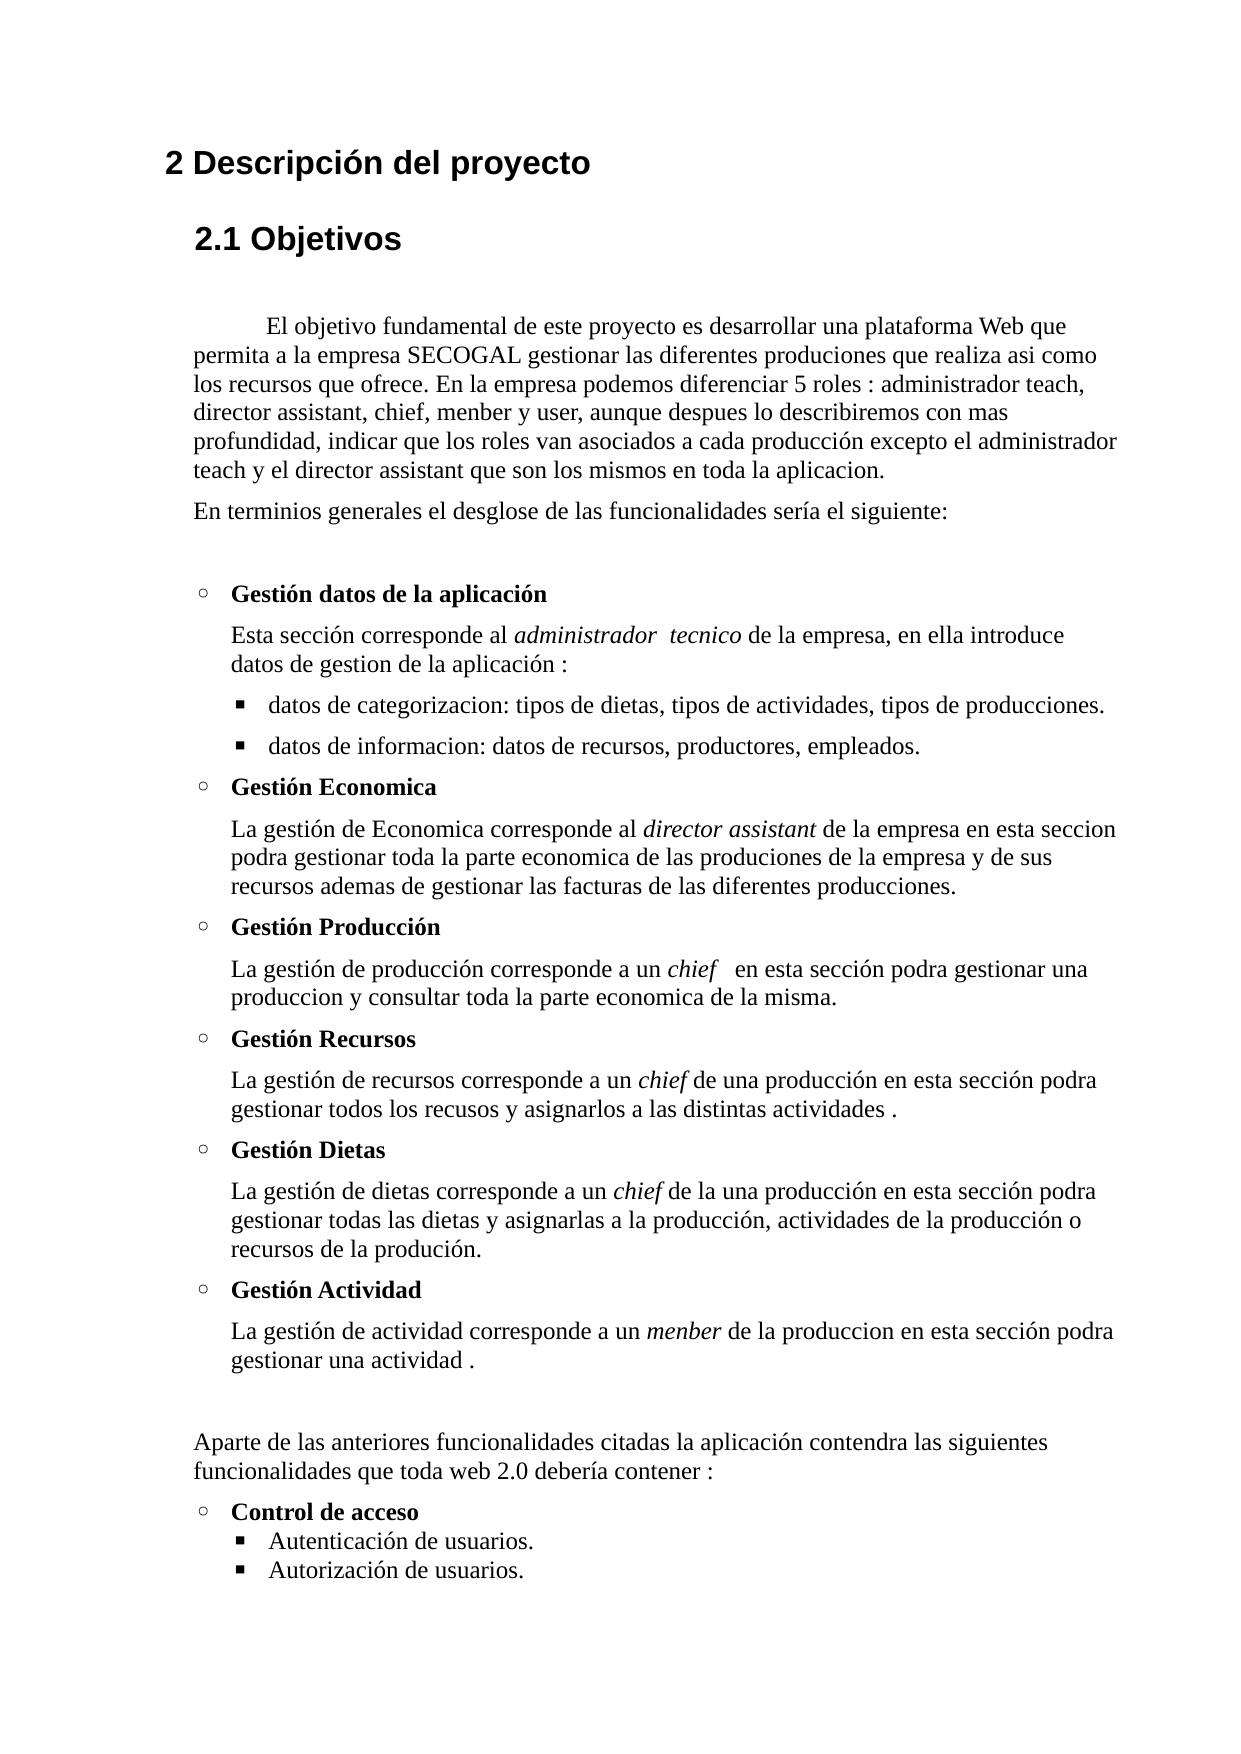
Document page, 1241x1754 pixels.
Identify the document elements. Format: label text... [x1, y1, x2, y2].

list Autorización de usuarios. [231, 1555, 1122, 1584]
list Gestión Actividad [193, 1275, 1122, 1304]
list Gestión Economica [193, 772, 1122, 801]
list En terminios generales el desglose de las funcionalidades sería el siguiente: [156, 496, 1122, 525]
list Autenticación de usuarios. [231, 1526, 1122, 1555]
list Control de acceso [193, 1497, 1122, 1526]
list La gestión de producción corresponde a un chief en esta sección podra gestionar una produccion y consultar toda la parte economica de la misma. [193, 954, 1122, 1011]
list La gestión de recursos corresponde a un chief de una producción en esta sección podra gestionar todos los recusos y asignarlos a las distintas actividades . [193, 1065, 1122, 1122]
list Gestión Producción [193, 912, 1122, 941]
subtitle Objetivos [185, 219, 1122, 257]
list Esta sección corresponde al administrador tecnico de la empresa, en ella introduce datos de gestion de la aplicación : [193, 620, 1122, 677]
list El objetivo fundamental de este proyecto es desarrollar una plataforma Web que permita a la empresa SECOGAL gestionar las diferentes produciones que realiza asi como los recursos que ofrece. En la empresa podemos diferenciar 5 roles : administrador teach, director assistant, chief, menber y user, aunque despues lo describiremos con mas profundidad, indicar que los roles van asociados a cada producción excepto el administrador teach y el director assistant que son los mismos en toda la aplicacion. [156, 311, 1122, 484]
list La gestión de dietas corresponde a un chief de la una producción en esta sección podra gestionar todas las dietas y asignarlas a la producción, actividades de la producción o recursos de la produción. [193, 1176, 1122, 1262]
subtitle Descripción del proyecto [156, 143, 1122, 182]
list Aparte de las anteriores funcionalidades citadas la aplicación contendra las siguientes funcionalidades que toda web 2.0 debería contener : [156, 1427, 1122, 1485]
list datos de categorizacion: tipos de dietas, tipos de actividades, tipos de producciones. [231, 690, 1122, 719]
list Gestión Dietas [193, 1135, 1122, 1164]
list datos de informacion: datos de recursos, productores, empleados. [231, 731, 1122, 760]
list Gestión datos de la aplicación [193, 579, 1122, 607]
list La gestión de Economica corresponde al director assistant de la empresa en esta seccion podra gestionar toda la parte economica de las produciones de la empresa y de sus recursos ademas de gestionar las facturas de las diferentes producciones. [193, 814, 1122, 900]
list La gestión de actividad corresponde a un menber de la produccion en esta sección podra gestionar una actividad . [193, 1316, 1122, 1374]
list Gestión Recursos [193, 1024, 1122, 1052]
